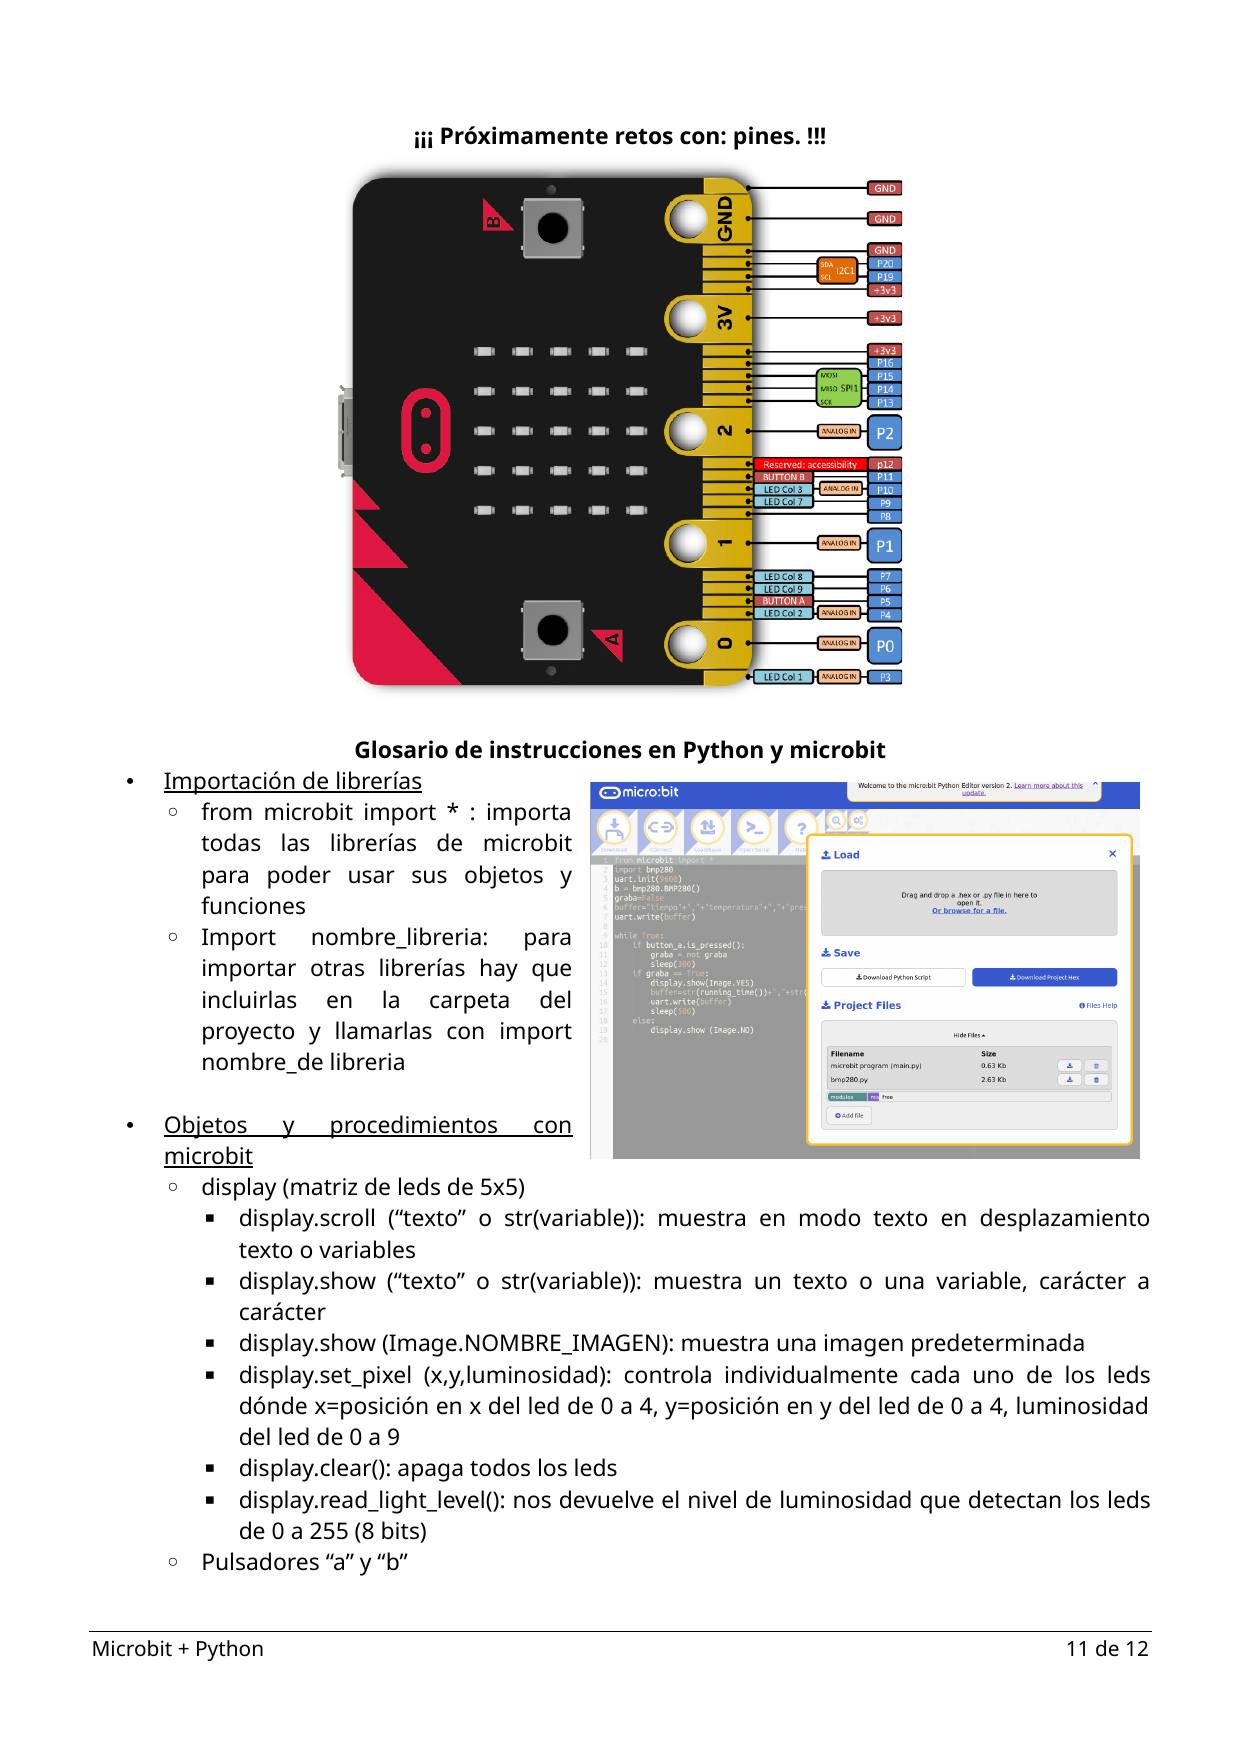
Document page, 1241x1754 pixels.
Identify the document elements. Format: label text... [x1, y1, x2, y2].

list display.set_pixel (x,y,luminosidad): controla individualmente cada uno de los leds dónde x=posición en x del led de 0 a 4, y=posición en y del led de 0 a 4, luminosidad del led de 0 a 9 [201, 1358, 1152, 1452]
text Glosario de instrucciones en Python y microbit [88, 733, 1152, 765]
text ¡¡¡ Próximamente retos con: pines. !!! [88, 120, 1152, 151]
list display.show (“texto” o str(variable)): muestra un texto o una variable, carácter a carácter [201, 1265, 1152, 1327]
picture [590, 782, 1140, 1159]
list display.read_light_level(): nos devuelve el nivel de luminosidad que detectan los leds de 0 a 255 (8 bits) [201, 1483, 1152, 1546]
list Pulsadores “a” y “b” [163, 1546, 1152, 1577]
list display.show (Image.NOMBRE_IMAGEN): muestra una imagen predeterminada [201, 1327, 1152, 1358]
list Objetos y procedimientos con microbit [126, 1108, 1152, 1171]
list display.clear(): apaga todos los leds [201, 1452, 1152, 1483]
picture [338, 154, 903, 703]
list display (matriz de leds de 5x5) [163, 1171, 1152, 1202]
list from microbit import * : importa todas las librerías de microbit para poder usar sus objetos y funciones [163, 796, 590, 921]
list display.scroll (“texto” o str(variable)): muestra en modo texto en desplazamiento texto o variables [201, 1202, 1152, 1265]
list Import nombre_libreria: para importar otras librerías hay que incluirlas en la carpeta del proyecto y llamarlas con import nombre_de libreria [163, 921, 590, 1077]
list Importación de librerías [126, 765, 1152, 796]
